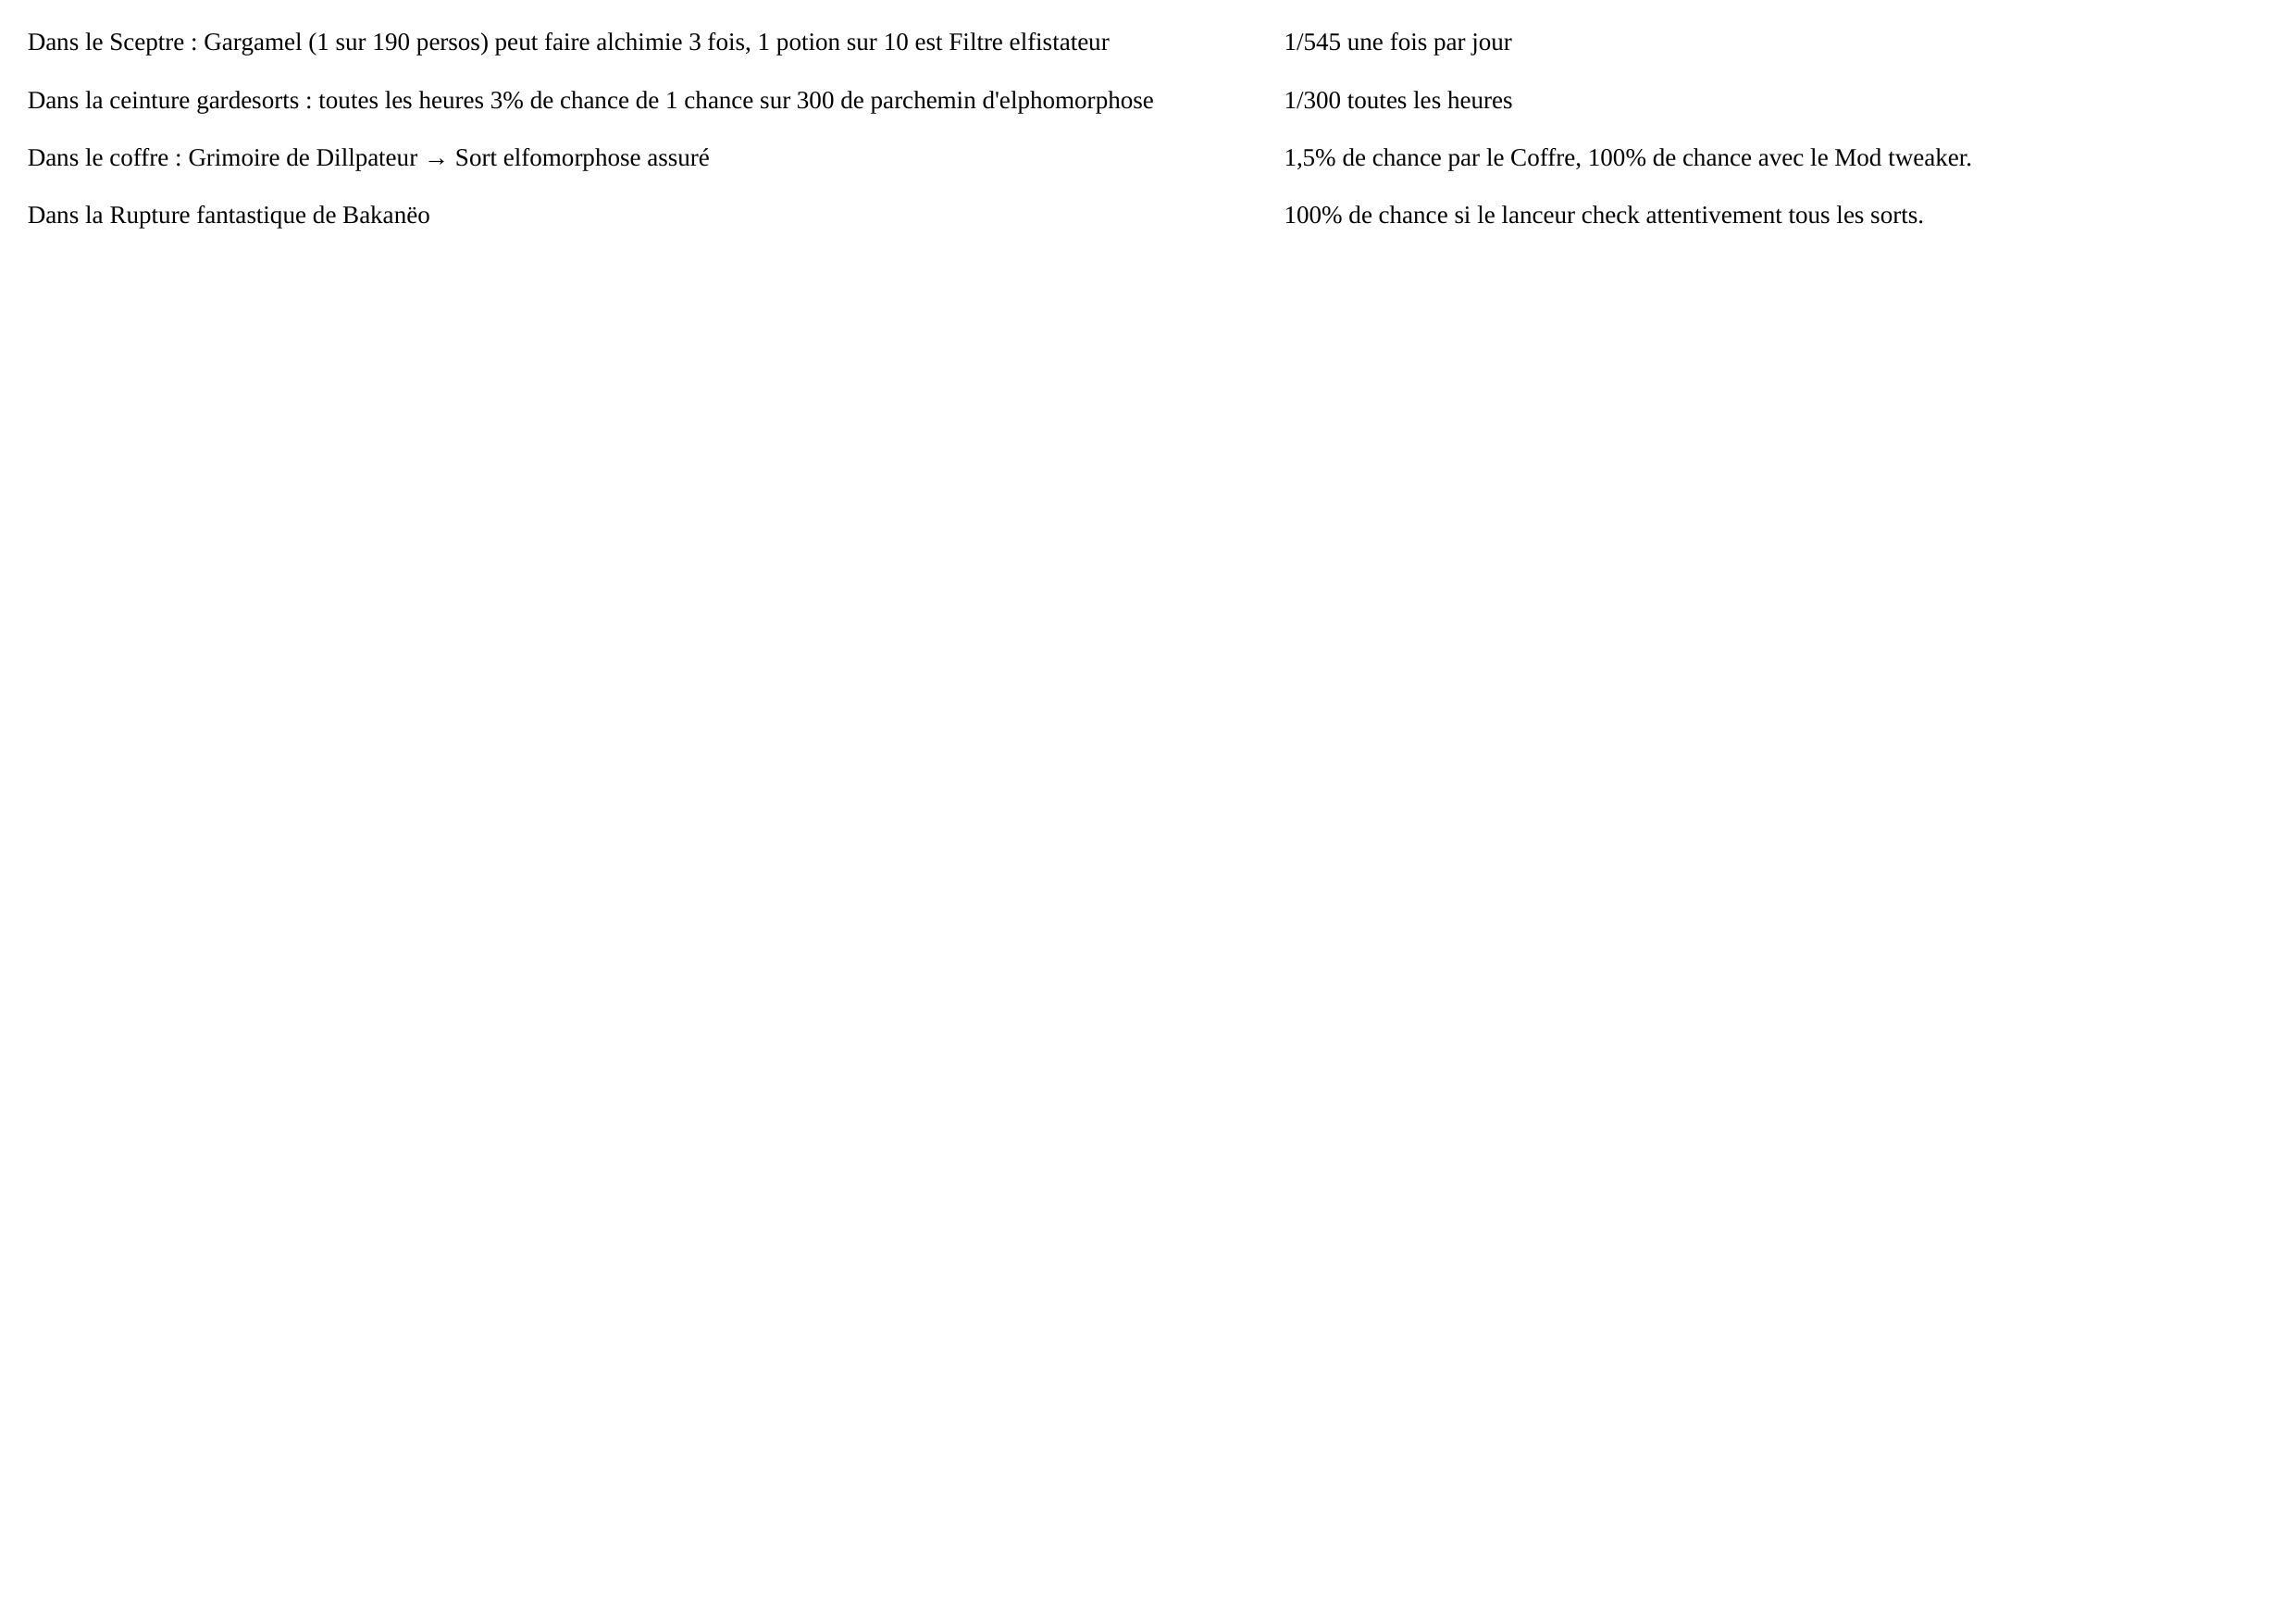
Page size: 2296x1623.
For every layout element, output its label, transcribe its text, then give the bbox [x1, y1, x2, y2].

text Dans la Rupture fantastique de Bakanëo 100% de chance si le lanceur check attentivement tous les sorts. [27, 200, 2268, 229]
text Dans le coffre : Grimoire de Dillpateur → Sort elfomorphose assuré 1,5% de chance par le Coffre, 100% de chance avec le Mod tweaker. [27, 142, 2268, 171]
text Dans la ceinture gardesorts : toutes les heures 3% de chance de 1 chance sur 300 de parchemin d'elphomorphose 1/300 toutes les heures [27, 85, 2268, 114]
text Dans le Sceptre : Gargamel (1 sur 190 persos) peut faire alchimie 3 fois, 1 potion sur 10 est Filtre elfistateur 1/545 une fois par jour [27, 27, 2268, 56]
